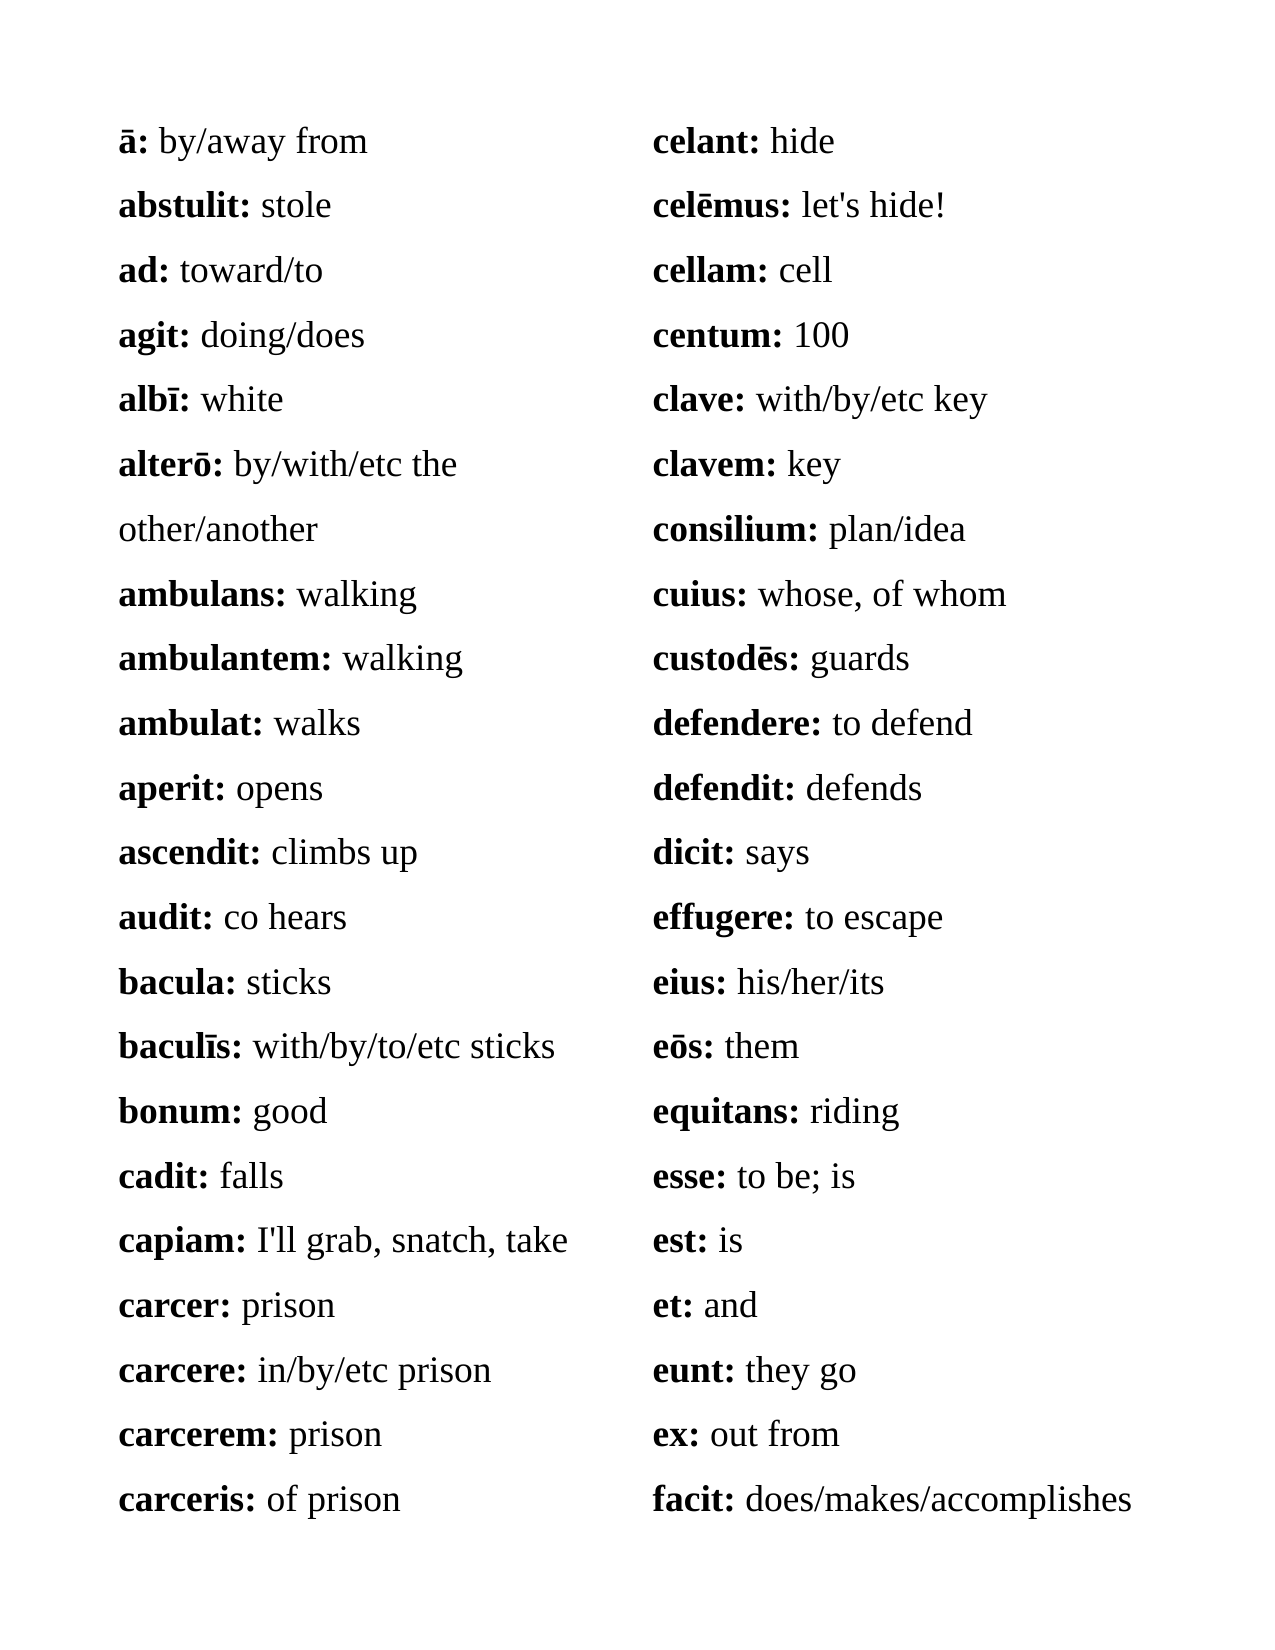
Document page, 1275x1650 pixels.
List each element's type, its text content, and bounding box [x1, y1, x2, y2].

text defendere: to defend [652, 700, 1157, 743]
text aperit: opens [118, 765, 622, 808]
text consilium: plan/idea [652, 506, 1157, 549]
text esse: to be; is [652, 1153, 1157, 1196]
text custodēs: guards [652, 636, 1157, 679]
text alterō: by/with/etc the other/another [118, 442, 622, 549]
text ā: by/away from [118, 118, 622, 161]
text defendit: defends [652, 765, 1157, 808]
text celant: hide [652, 118, 1157, 161]
text cuius: whose, of whom [652, 571, 1157, 614]
text carcer: prison [118, 1282, 622, 1326]
text carcerem: prison [118, 1412, 622, 1455]
text eius: his/her/its [652, 959, 1157, 1002]
text baculīs: with/by/to/etc sticks [118, 1024, 622, 1067]
text dicit: says [652, 830, 1157, 873]
text cadit: falls [118, 1153, 622, 1196]
text effugere: to escape [652, 894, 1157, 937]
text bacula: sticks [118, 959, 622, 1002]
text audit: co hears [118, 894, 622, 937]
text carcere: in/by/etc prison [118, 1347, 622, 1390]
text bonum: good [118, 1088, 622, 1132]
text ambulantem: walking [118, 636, 622, 679]
text agit: doing/does [118, 312, 622, 355]
text equitans: riding [652, 1088, 1157, 1132]
text centum: 100 [652, 312, 1157, 355]
text carceris: of prison [118, 1477, 622, 1520]
text clave: with/by/etc key [652, 377, 1157, 420]
text eōs: them [652, 1024, 1157, 1067]
text abstulit: stole [118, 183, 622, 226]
text ad: toward/to [118, 247, 622, 291]
text ambulat: walks [118, 700, 622, 743]
text albī: white [118, 377, 622, 420]
text clavem: key [652, 442, 1157, 485]
text facit: does/makes/accomplishes [652, 1477, 1157, 1520]
text ex: out from [652, 1412, 1157, 1455]
text et: and [652, 1282, 1157, 1326]
text celēmus: let's hide! [652, 183, 1157, 226]
text ascendit: climbs up [118, 830, 622, 873]
text eunt: they go [652, 1347, 1157, 1390]
text capiam: I'll grab, snatch, take [118, 1218, 622, 1261]
text ambulans: walking [118, 571, 622, 614]
text est: is [652, 1218, 1157, 1261]
text cellam: cell [652, 247, 1157, 291]
